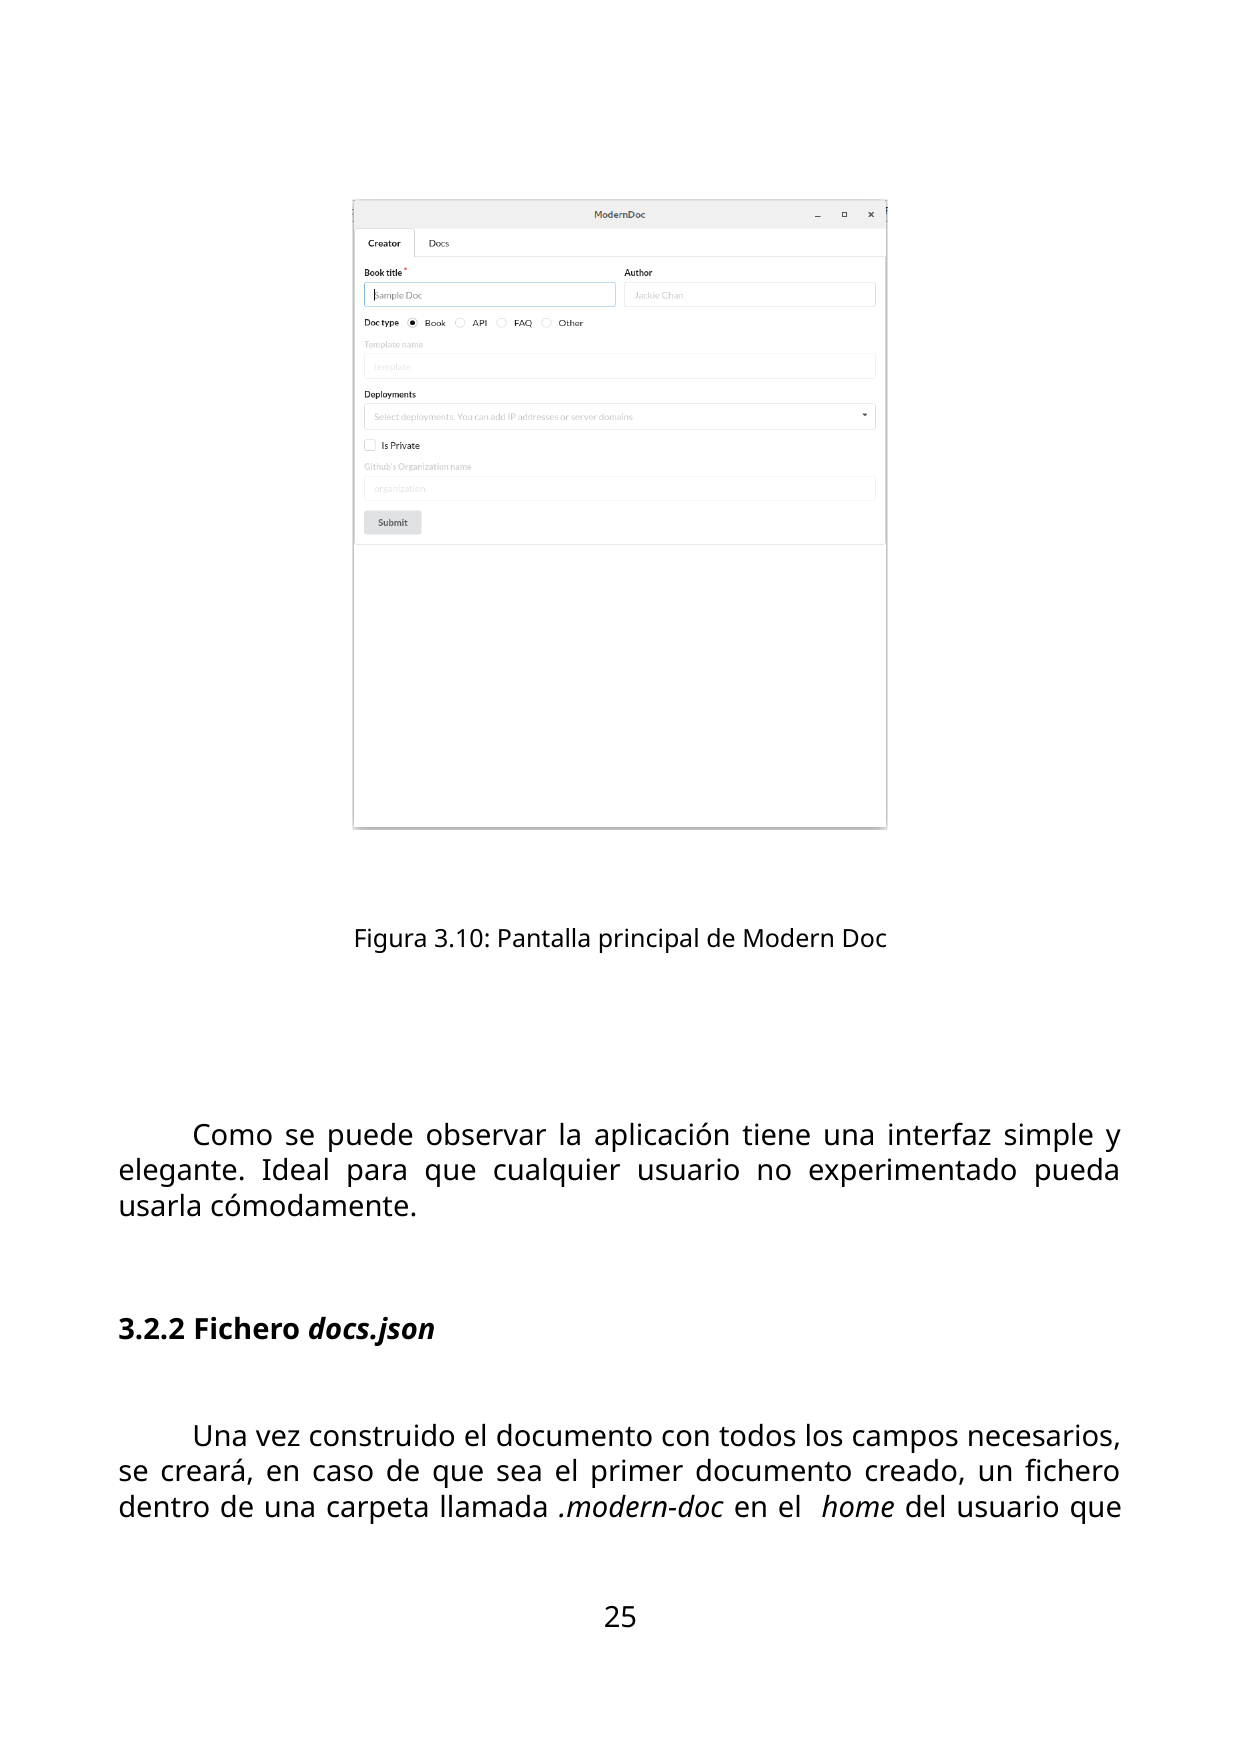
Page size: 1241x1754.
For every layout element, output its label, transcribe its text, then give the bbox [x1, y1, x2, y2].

text Una vez construido el documento con todos los campos necesarios, se creará, en caso de que sea el primer documento creado, un fichero dentro de una carpeta llamada .modern-doc en el home del usuario que [118, 1415, 1122, 1526]
text Como se puede observar la aplicación tiene una interfaz simple y elegante. Ideal para que cualquier usuario no experimentado pueda usarla cómodamente. [118, 1114, 1122, 1225]
subtitle Fichero docs.json [118, 1308, 1122, 1348]
picture [352, 199, 888, 830]
text Figura 3.10: Pantalla principal de Modern Doc [160, 921, 1080, 955]
